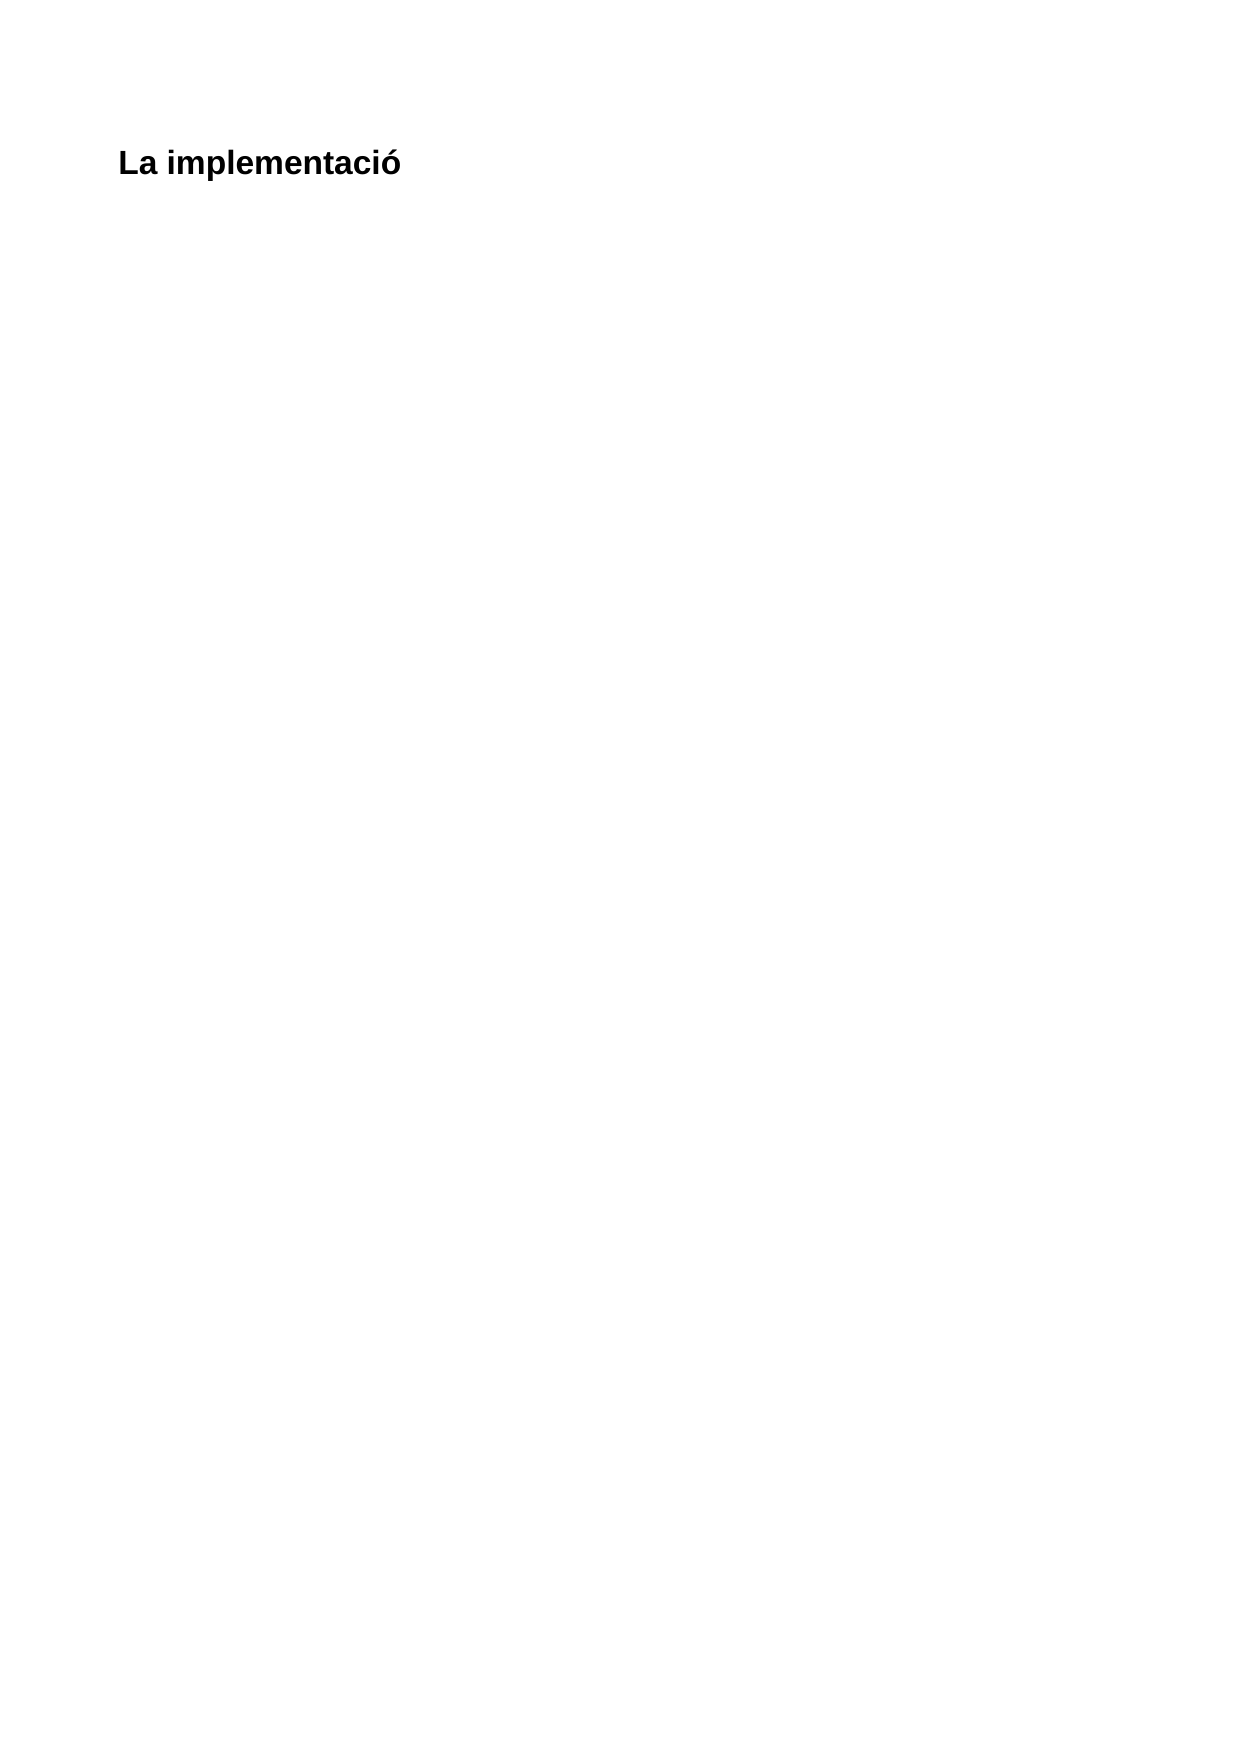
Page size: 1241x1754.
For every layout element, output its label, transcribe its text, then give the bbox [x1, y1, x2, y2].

subtitle La implementació [118, 143, 1122, 182]
